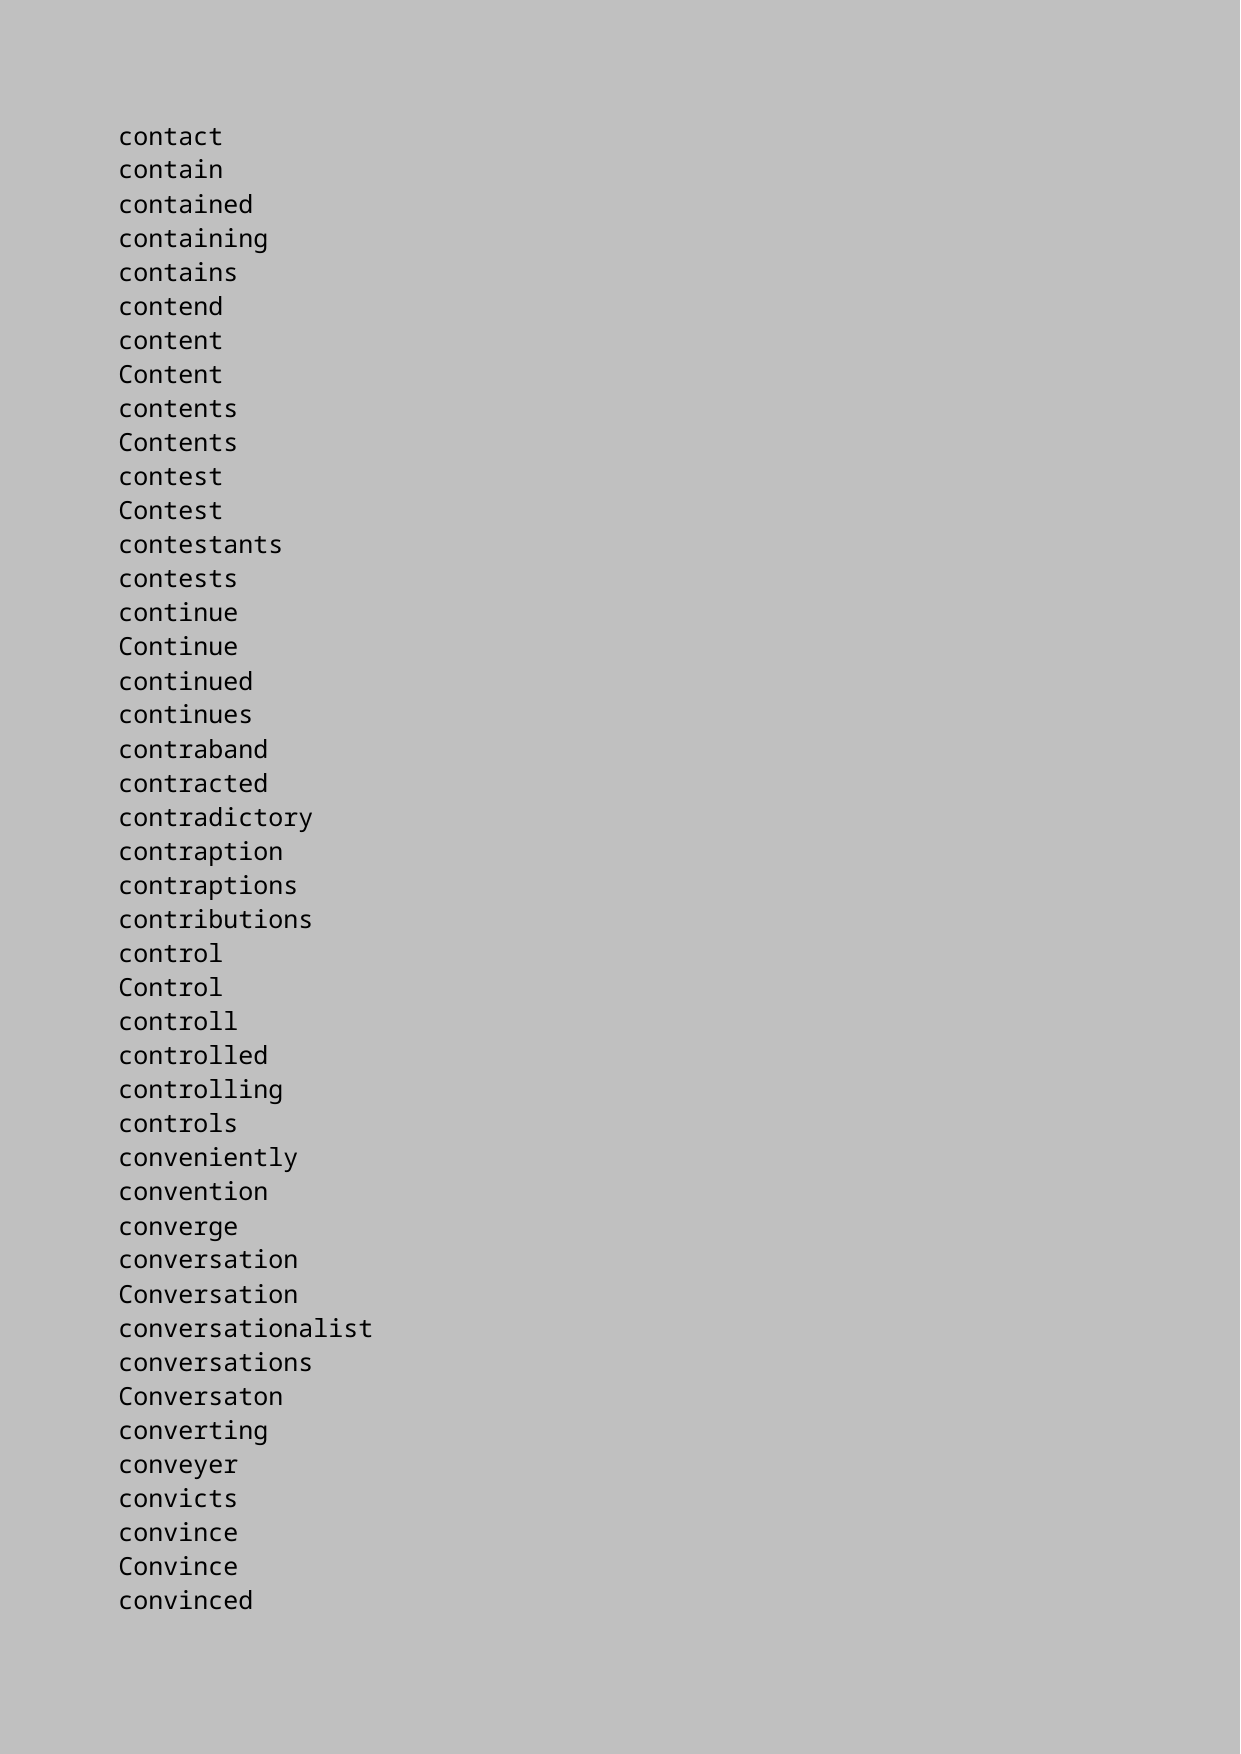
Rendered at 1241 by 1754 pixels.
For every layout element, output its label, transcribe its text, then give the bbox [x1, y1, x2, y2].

text continued [118, 663, 1122, 697]
text contraption [118, 833, 1122, 867]
text convention [118, 1174, 1122, 1208]
text contained [118, 186, 1122, 220]
text continue [118, 595, 1122, 629]
text controlling [118, 1072, 1122, 1106]
text contend [118, 288, 1122, 322]
text converge [118, 1208, 1122, 1242]
text conveniently [118, 1140, 1122, 1174]
text controls [118, 1106, 1122, 1140]
text convinced [118, 1583, 1122, 1617]
text conversationalist [118, 1310, 1122, 1344]
text Convince [118, 1549, 1122, 1583]
text contraband [118, 731, 1122, 765]
text contraptions [118, 867, 1122, 902]
text contributions [118, 902, 1122, 936]
text contests [118, 561, 1122, 595]
text control [118, 936, 1122, 970]
text convince [118, 1515, 1122, 1549]
text contents [118, 391, 1122, 425]
text Contest [118, 493, 1122, 527]
text Conversaton [118, 1378, 1122, 1412]
text Contents [118, 425, 1122, 459]
text controll [118, 1004, 1122, 1038]
text Conversation [118, 1276, 1122, 1310]
text Control [118, 970, 1122, 1004]
text controlled [118, 1038, 1122, 1072]
text convicts [118, 1481, 1122, 1515]
text conversation [118, 1242, 1122, 1276]
text contracted [118, 765, 1122, 799]
text content [118, 322, 1122, 357]
text contact [118, 118, 1122, 152]
text contestants [118, 527, 1122, 561]
text containing [118, 220, 1122, 254]
text Content [118, 357, 1122, 391]
text continues [118, 697, 1122, 731]
text conveyer [118, 1447, 1122, 1481]
text Continue [118, 629, 1122, 663]
text contain [118, 152, 1122, 186]
text contradictory [118, 799, 1122, 833]
text contains [118, 254, 1122, 288]
text contest [118, 459, 1122, 493]
text converting [118, 1412, 1122, 1447]
text conversations [118, 1344, 1122, 1378]
